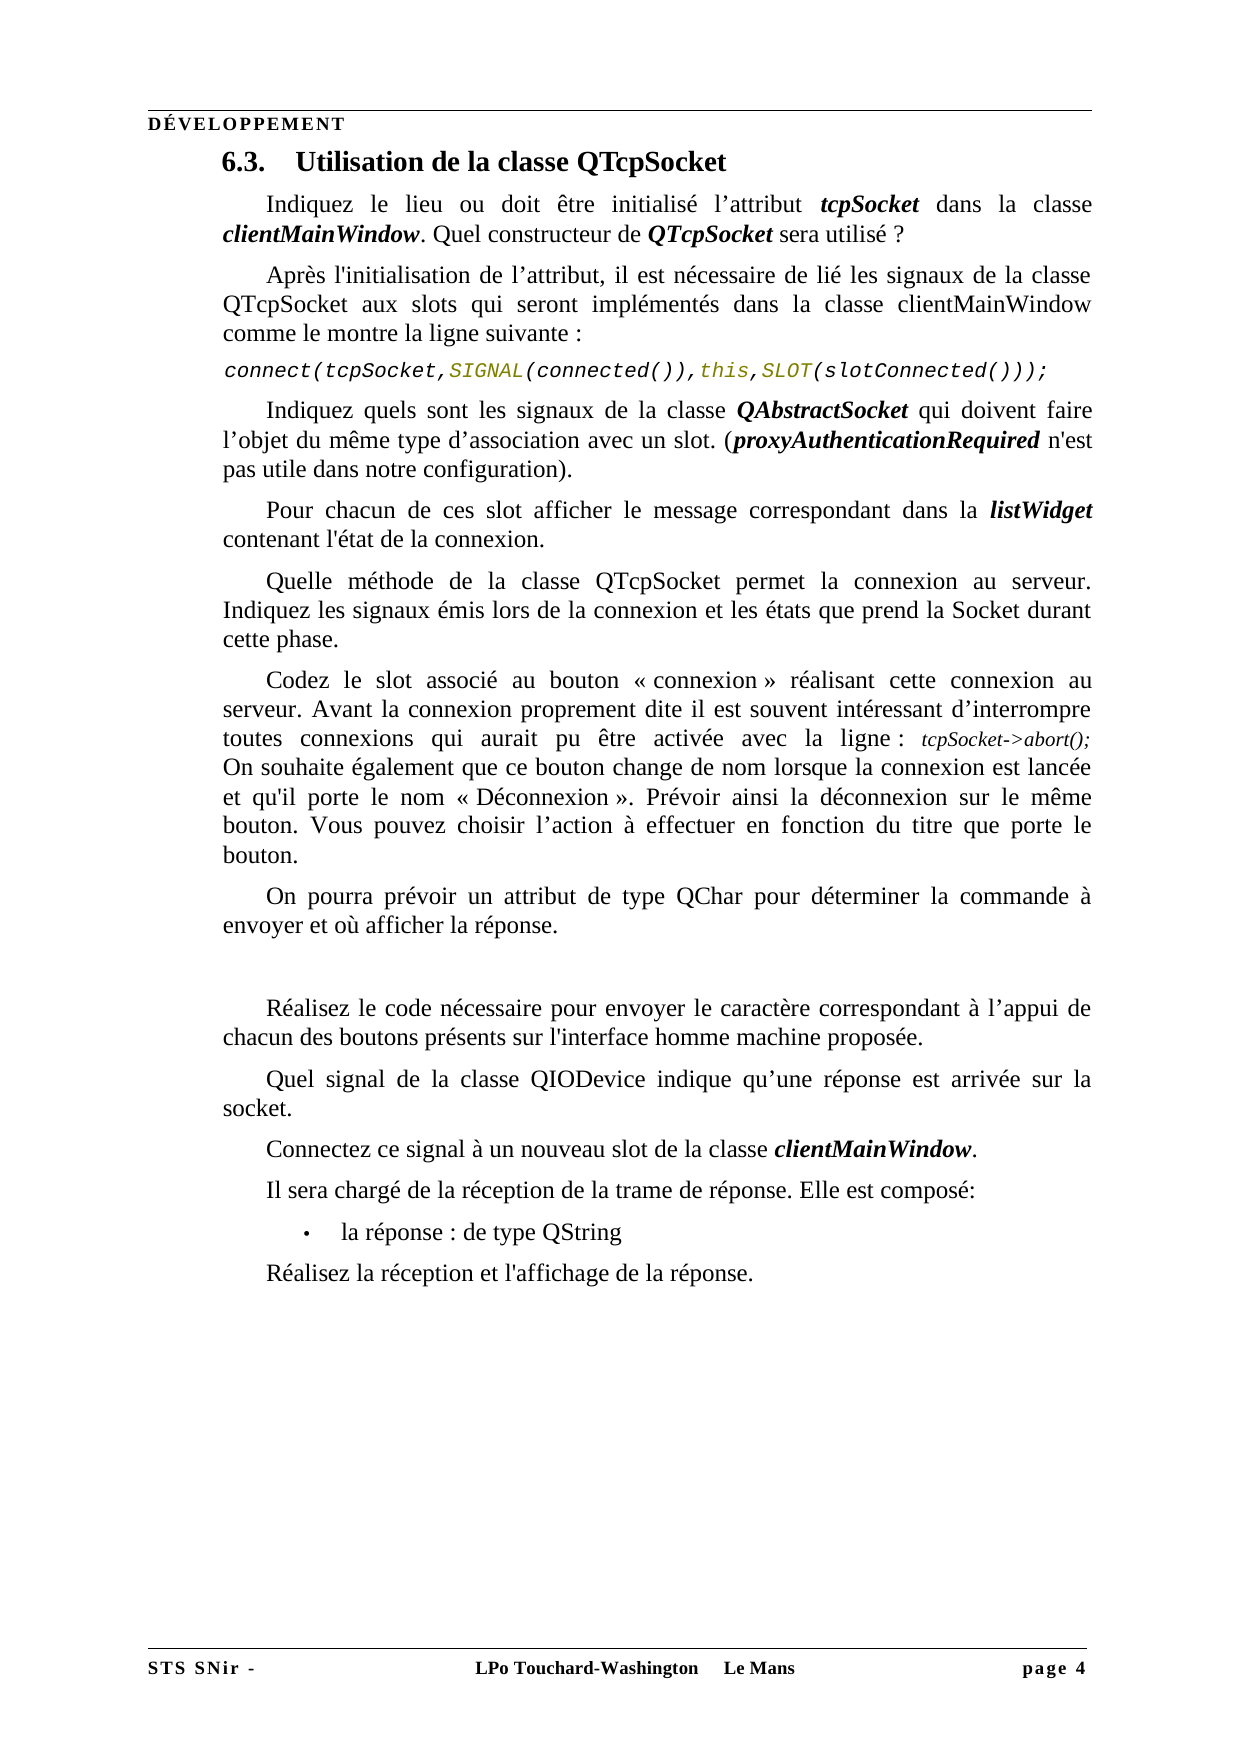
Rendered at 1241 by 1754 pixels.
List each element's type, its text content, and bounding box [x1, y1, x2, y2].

text Quelle méthode de la classe QTcpSocket permet la connexion au serveur. Indiquez les signaux émis lors de la connexion et les états que prend la Socket durant cette phase. [223, 566, 1092, 653]
text Réalisez le code nécessaire pour envoyer le caractère correspondant à l’appui de chacun des boutons présents sur l'interface homme machine proposée. [223, 993, 1092, 1051]
text Indiquez le lieu ou doit être initialisé l’attribut tcpSocket dans la classe clientMainWindow. Quel constructeur de QTcpSocket sera utilisé ? [223, 189, 1092, 247]
text Il sera chargé de la réception de la trame de réponse. Elle est composé: [223, 1175, 1092, 1204]
text Réalisez la réception et l'affichage de la réponse. [223, 1258, 1092, 1287]
subtitle Utilisation de la classe QTcpSocket [221, 148, 1092, 177]
text Indiquez quels sont les signaux de la classe QAbstractSocket qui doivent faire l’objet du même type d’association avec un slot. (proxyAuthenticationRequired n'est pas utile dans notre configuration). [223, 395, 1092, 483]
text Codez le slot associé au bouton « connexion » réalisant cette connexion au serveur. Avant la connexion proprement dite il est souvent intéressant d’interrompre toutes connexions qui aurait pu être activée avec la ligne : tcpSocket->abort(); On souhaite également que ce bouton change de nom lorsque la connexion est lancée et qu'il porte le nom « Déconnexion ». Prévoir ainsi la déconnexion sur le même bouton. Vous pouvez choisir l’action à effectuer en fonction du titre que porte le bouton. [223, 665, 1092, 868]
text Quel signal de la classe QIODevice indique qu’une réponse est arrivée sur la socket. [223, 1063, 1092, 1122]
text On pourra prévoir un attribut de type QChar pour déterminer la commande à envoyer et où afficher la réponse. [223, 881, 1092, 939]
text Connectez ce signal à un nouveau slot de la classe clientMainWindow. [223, 1134, 1092, 1163]
list la réponse : de type QString [303, 1217, 1092, 1246]
text Pour chacun de ces slot afficher le message correspondant dans la listWidget contenant l'état de la connexion. [223, 495, 1092, 553]
text connect(tcpSocket,SIGNAL(connected()),this,SLOT(slotConnected())); [223, 360, 1092, 384]
text Après l'initialisation de l’attribut, il est nécessaire de lié les signaux de la classe QTcpSocket aux slots qui seront implémentés dans la classe clientMainWindow comme le montre la ligne suivante : [223, 260, 1092, 347]
